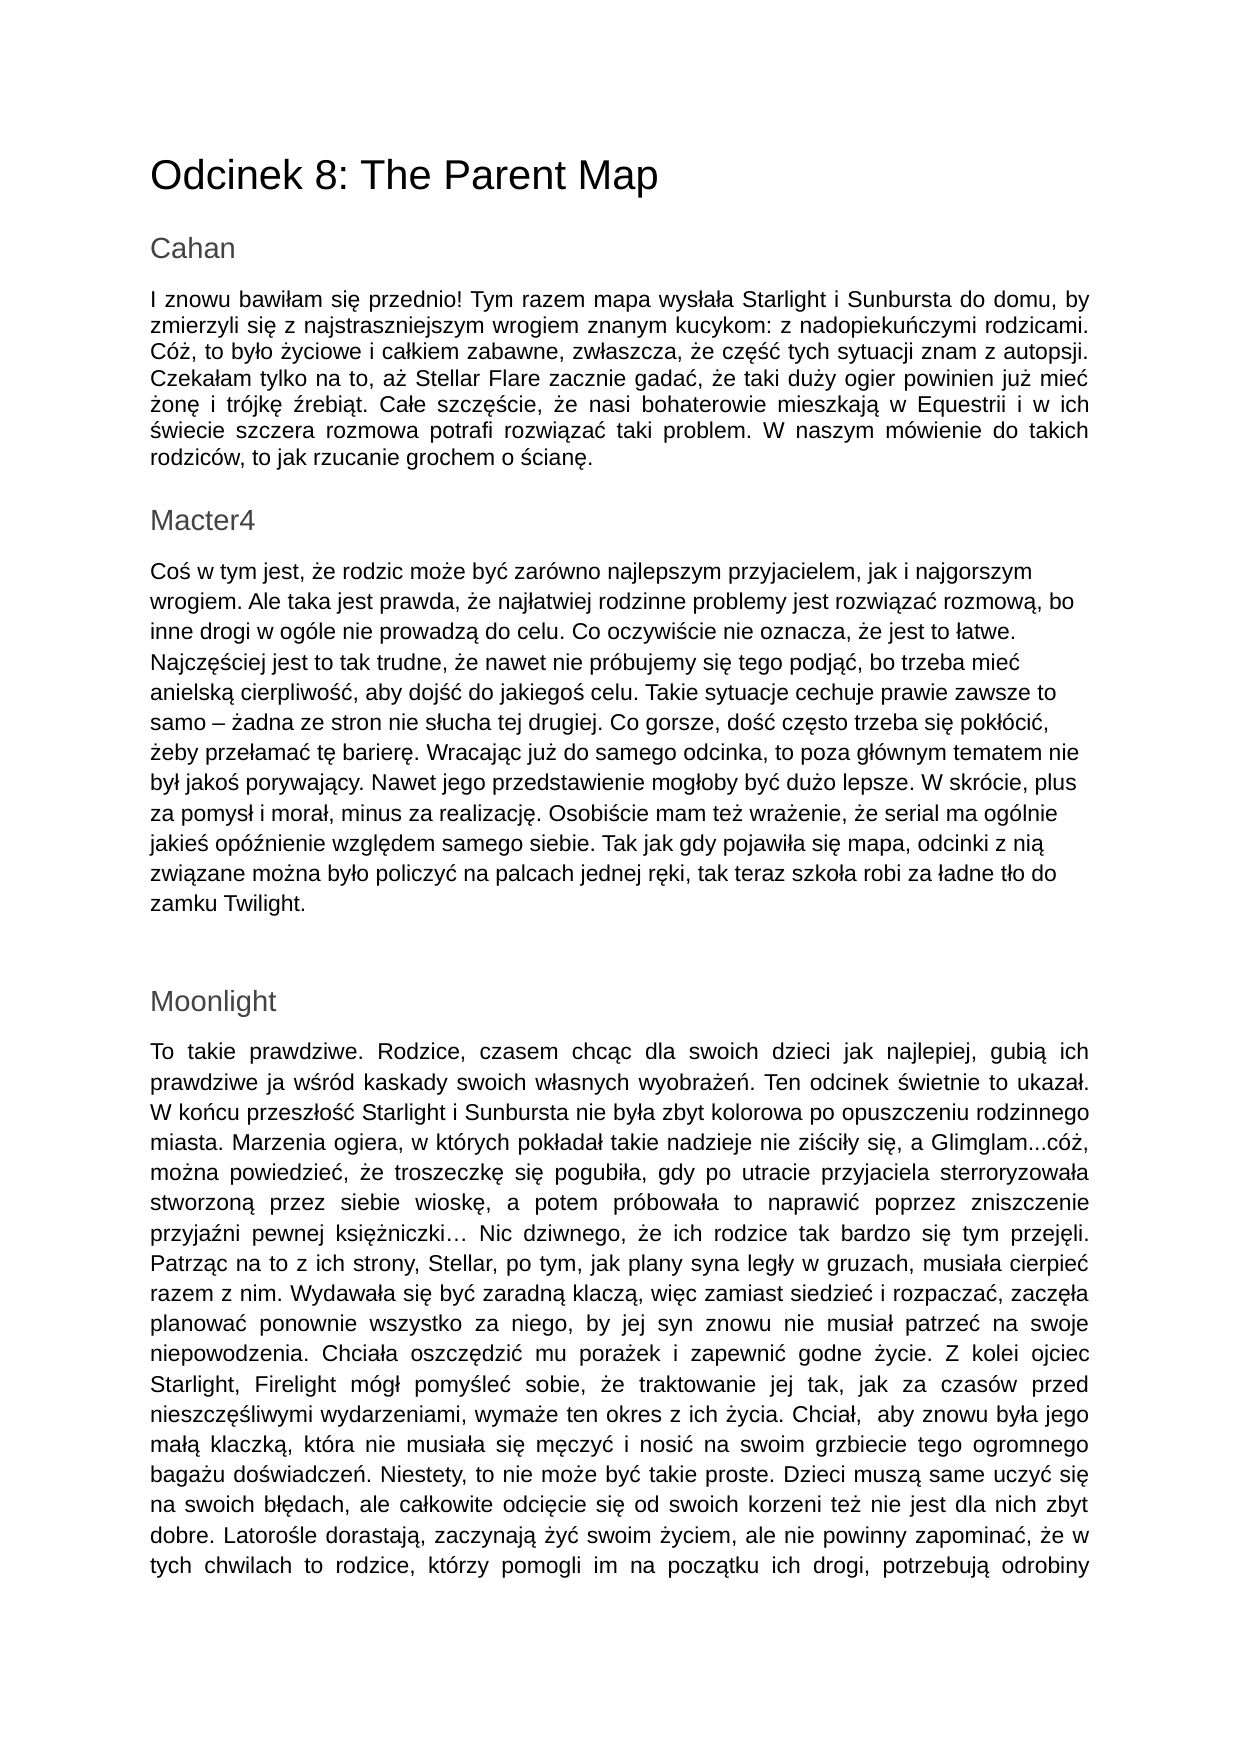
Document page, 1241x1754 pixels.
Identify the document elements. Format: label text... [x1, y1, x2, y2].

subtitle Cahan [150, 231, 1090, 265]
text Moonlight [150, 984, 1090, 1017]
subtitle Macter4 [150, 503, 1090, 537]
subtitle Odcinek 8: The Parent Map [150, 150, 1090, 198]
text Coś w tym jest, że rodzic może być zarówno najlepszym przyjacielem, jak i najgorszym wrogiem. Ale taka jest prawda, że najłatwiej rodzinne problemy jest rozwiązać rozmową, bo inne drogi w ogóle nie prowadzą do celu. Co oczywiście nie oznacza, że jest to łatwe. Najczęściej jest to tak trudne, że nawet nie próbujemy się tego podjąć, bo trzeba mieć anielską cierpliwość, aby dojść do jakiegoś celu. Takie sytuacje cechuje prawie zawsze to samo – żadna ze stron nie słucha tej drugiej. Co gorsze, dość często trzeba się pokłócić, żeby przełamać tę barierę. Wracając już do samego odcinka, to poza głównym tematem nie był jakoś porywający. Nawet jego przedstawienie mogłoby być dużo lepsze. W skrócie, plus za pomysł i morał, minus za realizację. Osobiście mam też wrażenie, że serial ma ogólnie jakieś opóźnienie względem samego siebie. Tak jak gdy pojawiła się mapa, odcinki z nią związane można było policzyć na palcach jednej ręki, tak teraz szkoła robi za ładne tło do zamku Twilight. [150, 558, 1090, 916]
text To takie prawdziwe. Rodzice, czasem chcąc dla swoich dzieci jak najlepiej, gubią ich prawdziwe ja wśród kaskady swoich własnych wyobrażeń. Ten odcinek świetnie to ukazał. W końcu przeszłość Starlight i Sunbursta nie była zbyt kolorowa po opuszczeniu rodzinnego miasta. Marzenia ogiera, w których pokładał takie nadzieje nie ziściły się, a Glimglam...cóż, można powiedzieć, że troszeczkę się pogubiła, gdy po utracie przyjaciela sterroryzowała stworzoną przez siebie wioskę, a potem próbowała to naprawić poprzez zniszczenie przyjaźni pewnej księżniczki… Nic dziwnego, że ich rodzice tak bardzo się tym przejęli. Patrząc na to z ich strony, Stellar, po tym, jak plany syna legły w gruzach, musiała cierpieć razem z nim. Wydawała się być zaradną klaczą, więc zamiast siedzieć i rozpaczać, zaczęła planować ponownie wszystko za niego, by jej syn znowu nie musiał patrzeć na swoje niepowodzenia. Chciała oszczędzić mu porażek i zapewnić godne życie. Z kolei ojciec Starlight, Firelight mógł pomyśleć sobie, że traktowanie jej tak, jak za czasów przed nieszczęśliwymi wydarzeniami, wymaże ten okres z ich życia. Chciał, aby znowu była jego małą klaczką, która nie musiała się męczyć i nosić na swoim grzbiecie tego ogromnego bagażu doświadczeń. Niestety, to nie może być takie proste. Dzieci muszą same uczyć się na swoich błędach, ale całkowite odcięcie się od swoich korzeni też nie jest dla nich zbyt dobre. Latorośle dorastają, zaczynają żyć swoim życiem, ale nie powinny zapominać, że w tych chwilach to rodzice, którzy pomogli im na początku ich drogi, potrzebują odrobiny [150, 1038, 1090, 1578]
text I znowu bawiłam się przednio! Tym razem mapa wysłała Starlight i Sunbursta do domu, by zmierzyli się z najstraszniejszym wrogiem znanym kucykom: z nadopiekuńczymi rodzicami. Cóż, to było życiowe i całkiem zabawne, zwłaszcza, że część tych sytuacji znam z autopsji. Czekałam tylko na to, aż Stellar Flare zacznie gadać, że taki duży ogier powinien już mieć żonę i trójkę źrebiąt. Całe szczęście, że nasi bohaterowie mieszkają w Equestrii i w ich świecie szczera rozmowa potrafi rozwiązać taki problem. W naszym mówienie do takich rodziców, to jak rzucanie grochem o ścianę. [150, 286, 1090, 470]
